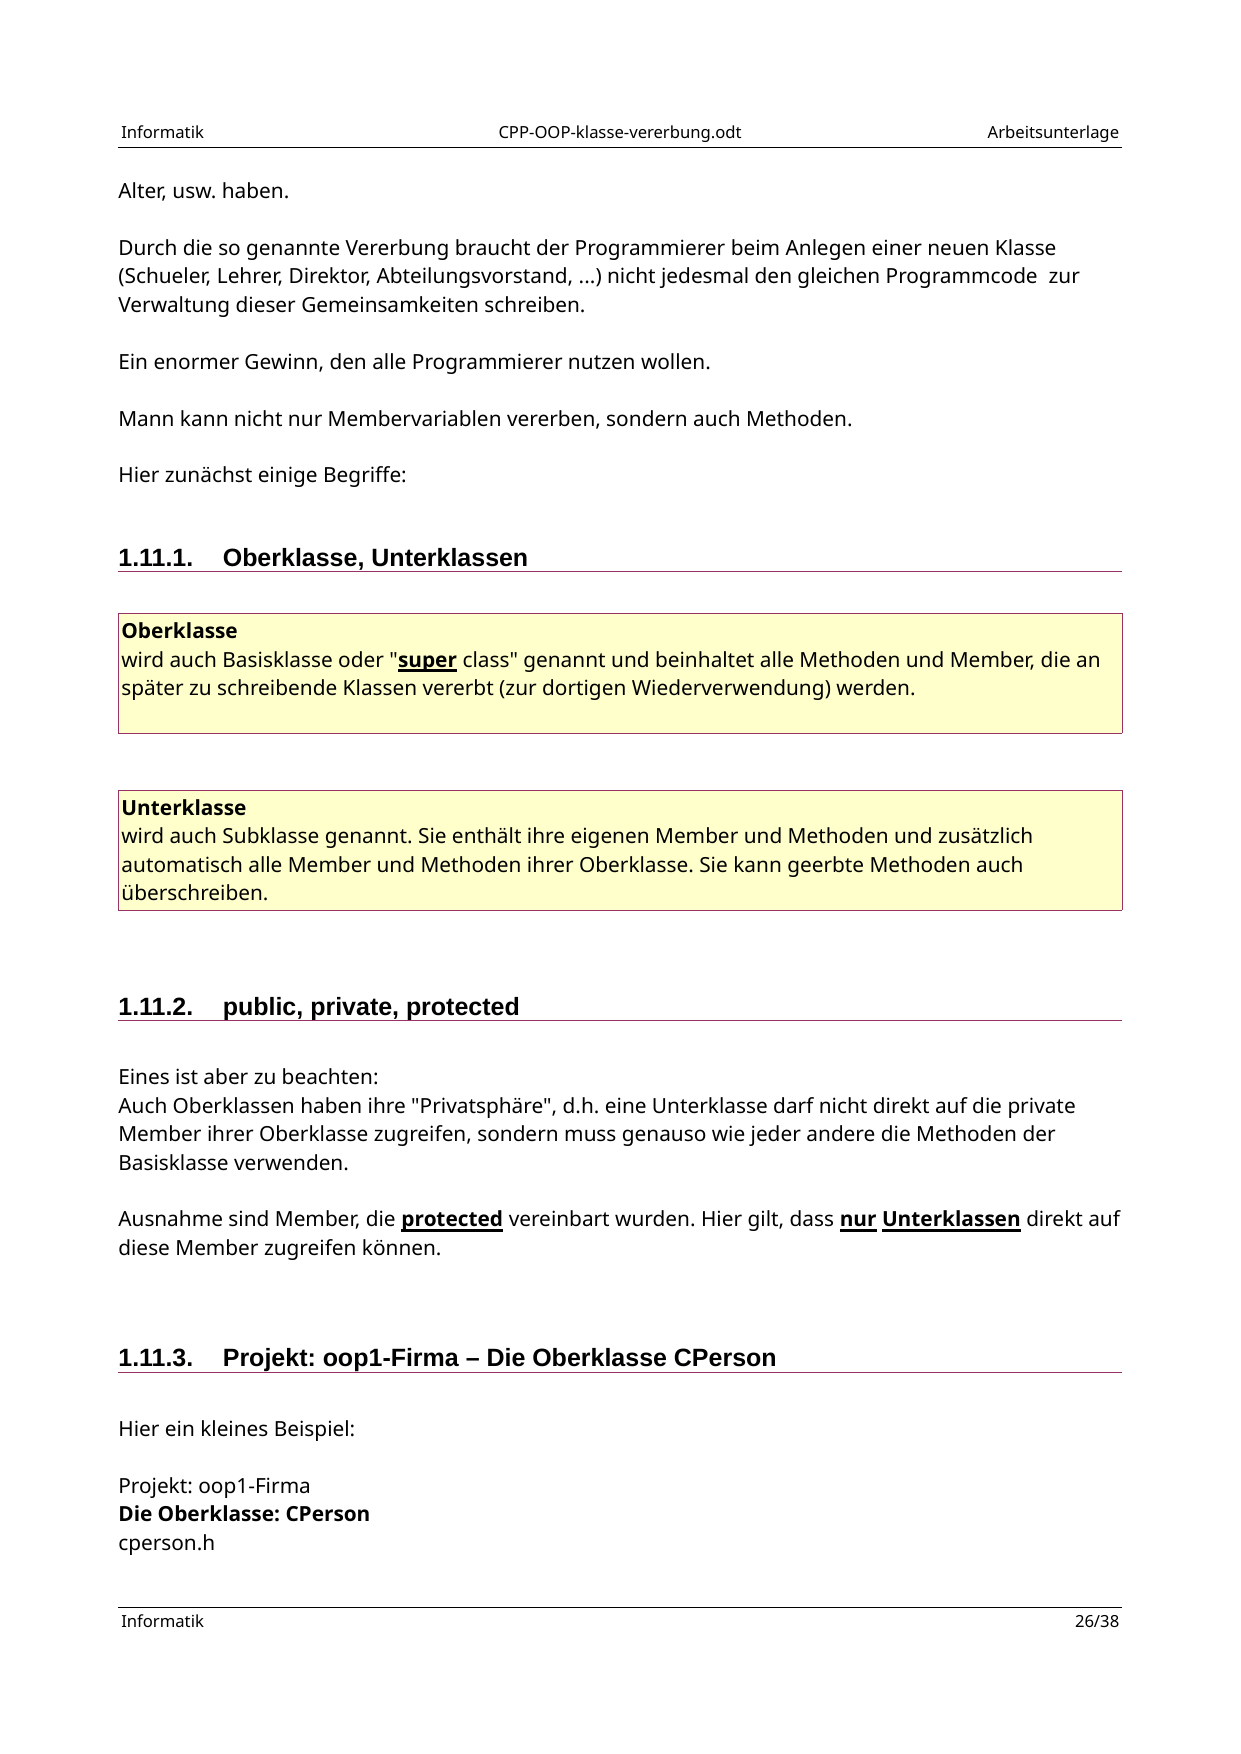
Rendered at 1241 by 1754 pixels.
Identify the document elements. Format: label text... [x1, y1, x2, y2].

text Ausnahme sind Member, die protected vereinbart wurden. Hier gilt, dass nur Unterklassen direkt auf diese Member zugreifen können. [118, 1204, 1122, 1261]
text Projekt: oop1-Firma [118, 1471, 1122, 1499]
text wird auch Subklasse genannt. Sie enthält ihre eigenen Member und Methoden und zusätzlich automatisch alle Member und Methoden ihrer Oberklasse. Sie kann geerbte Methoden auch überschreiben. [119, 818, 1122, 910]
text Eines ist aber zu beachten: [118, 1062, 1122, 1091]
text Mann kann nicht nur Membervariablen vererben, sondern auch Methoden. [118, 404, 1122, 432]
text Alter, usw. haben. [118, 176, 1122, 205]
text Auch Oberklassen haben ihre "Privatsphäre", d.h. eine Unterklasse darf nicht direkt auf die private Member ihrer Oberklasse zugreifen, sondern muss genauso wie jeder andere die Methoden der Basisklasse verwenden. [118, 1091, 1122, 1176]
subtitle public, private, protected [118, 992, 1122, 1020]
text wird auch Basisklasse oder "super class" genannt und beinhaltet alle Methoden und Member, die an später zu schreibende Klassen vererbt (zur dortigen Wiederverwendung) werden. [119, 642, 1122, 698]
text Oberklasse [119, 614, 1122, 642]
text Durch die so genannte Vererbung braucht der Programmierer beim Anlegen einer neuen Klasse (Schueler, Lehrer, Direktor, Abteilungsvorstand, ...) nicht jedesmal den gleichen Programmcode zur Verwaltung dieser Gemeinsamkeiten schreiben. [118, 233, 1122, 318]
subtitle Projekt: oop1-Firma – Die Oberklasse CPerson [118, 1343, 1122, 1372]
text Hier ein kleines Beispiel: [118, 1414, 1122, 1442]
text cperson.h [118, 1528, 1122, 1556]
text Hier zunächst einige Begriffe: [118, 461, 1122, 489]
subtitle Oberklasse, Unterklassen [118, 542, 1122, 571]
text Die Oberklasse: CPerson [118, 1499, 1122, 1528]
text Unterklasse [119, 791, 1122, 818]
text Ein enormer Gewinn, den alle Programmierer nutzen wollen. [118, 347, 1122, 375]
